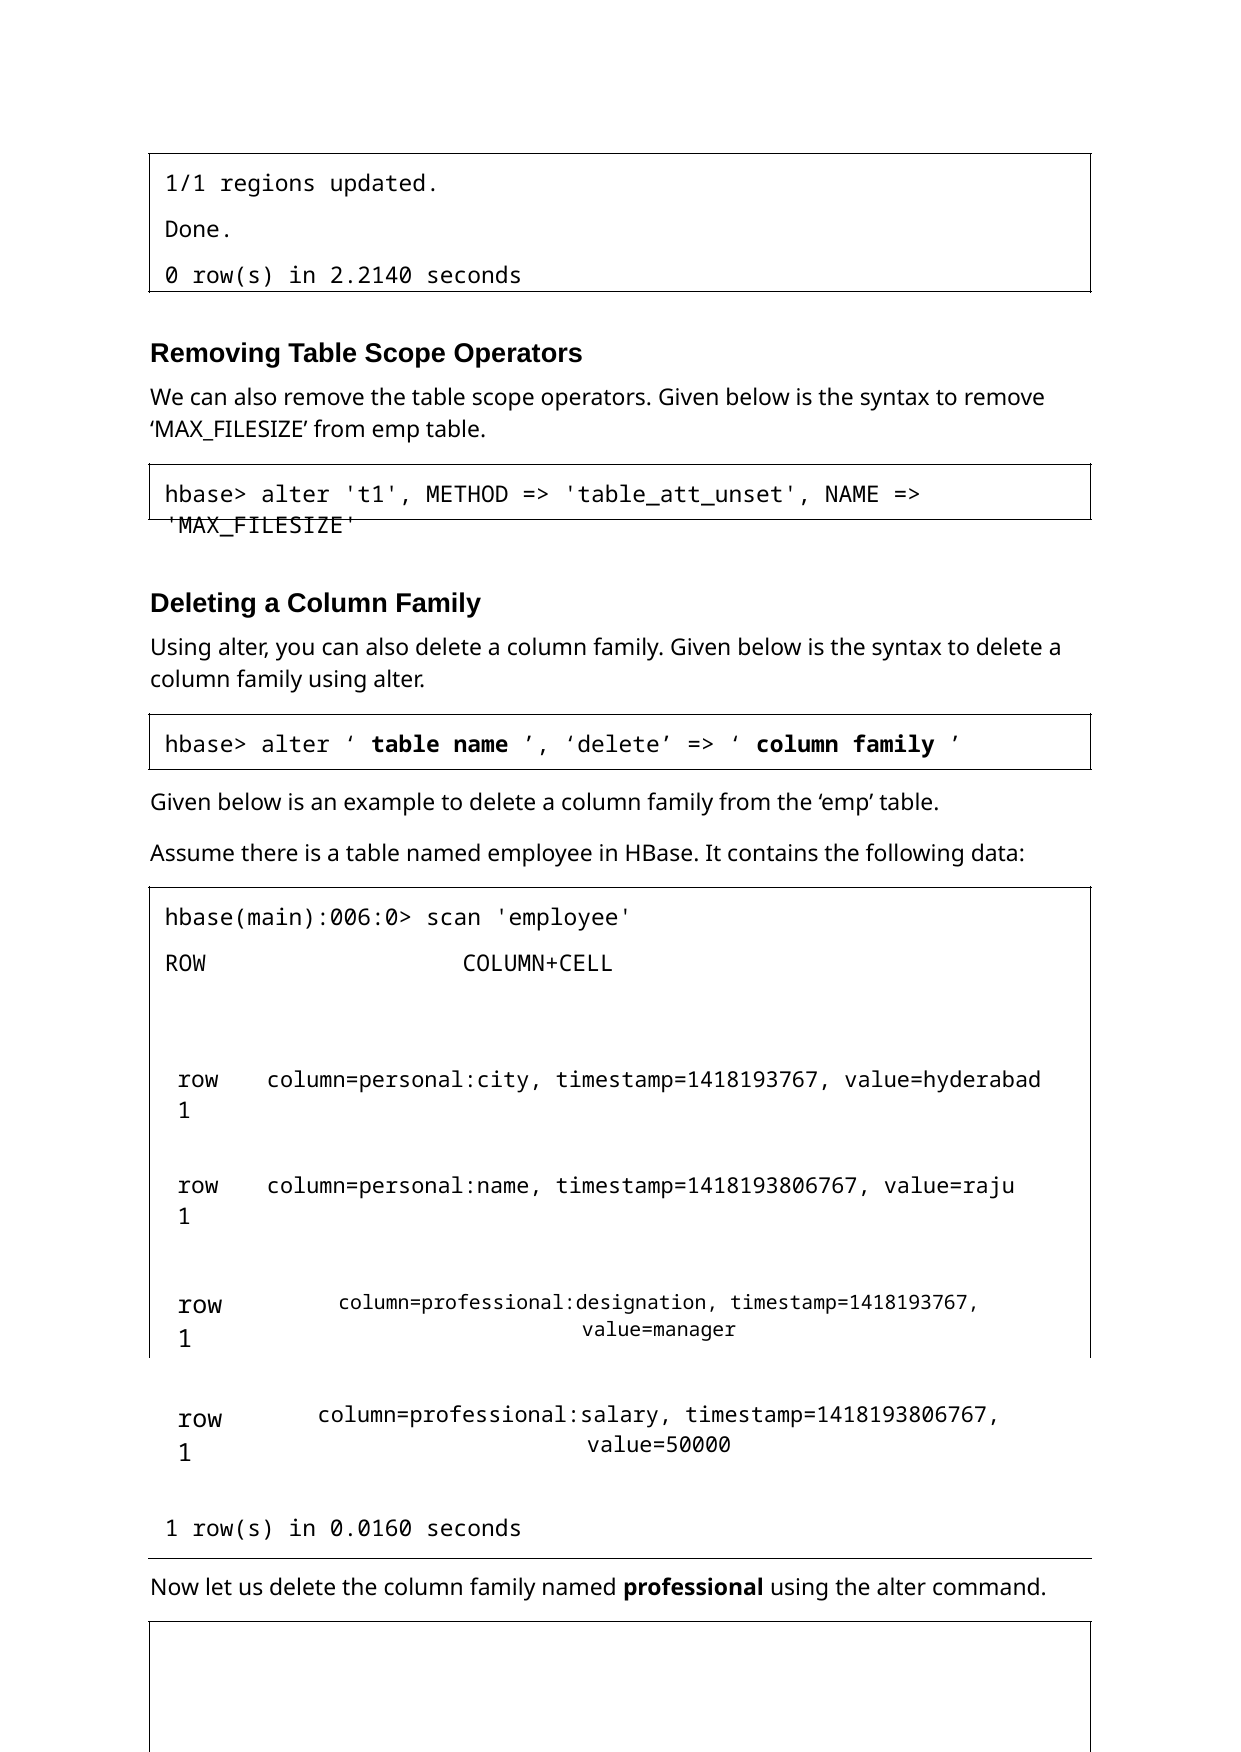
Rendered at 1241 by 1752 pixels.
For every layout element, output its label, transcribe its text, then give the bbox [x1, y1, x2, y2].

text row1 [177, 1400, 225, 1468]
text column=professional:designation, timestamp=1418193767, value=manager [269, 1288, 1049, 1342]
text ROW COLUMN+CELL [164, 946, 1090, 978]
text 'MAX_FILESIZE' [164, 520, 1090, 540]
text row1 [177, 1287, 223, 1355]
text 0 row(s) in 2.2140 seconds [164, 259, 1090, 290]
text Given below is an example to delete a column family from the ‘emp’ table. [150, 786, 1090, 817]
text row1 [177, 1169, 229, 1231]
text We can also remove the table scope operators. Given below is the syntax to remove ‘MAX_FILESIZE’ from emp table. [150, 380, 1090, 444]
text hbase> alter 't1', METHOD => 'table_att_unset', NAME => [164, 478, 1090, 519]
text column=professional:salary, timestamp=1418193806767, value=50000 [273, 1399, 1044, 1458]
text Assume there is a table named employee in HBase. It contains the following data: [150, 837, 1090, 868]
text Done. [164, 213, 1090, 244]
text 1/1 regions updated. [164, 167, 1090, 198]
text hbase(main):006:0> scan 'employee' [164, 901, 1090, 932]
text hbase> alter ‘ table name ’, ‘delete’ => ‘ column family ’ [164, 728, 1090, 759]
text Deleting a Column Family [150, 587, 1090, 618]
text Now let us delete the column family named professional using the alter command. [150, 1571, 1090, 1602]
text column=personal:city, timestamp=1418193767, value=hyderabad [267, 1064, 1090, 1094]
text Removing Table Scope Operators [150, 337, 1090, 368]
text 1 row(s) in 0.0160 seconds [164, 1512, 1090, 1543]
text Using alter, you can also delete a column family. Given below is the syntax to delete a column family using alter. [150, 630, 1090, 694]
text column=personal:name, timestamp=1418193806767, value=raju [267, 1170, 1090, 1200]
text row1 [177, 1063, 229, 1125]
